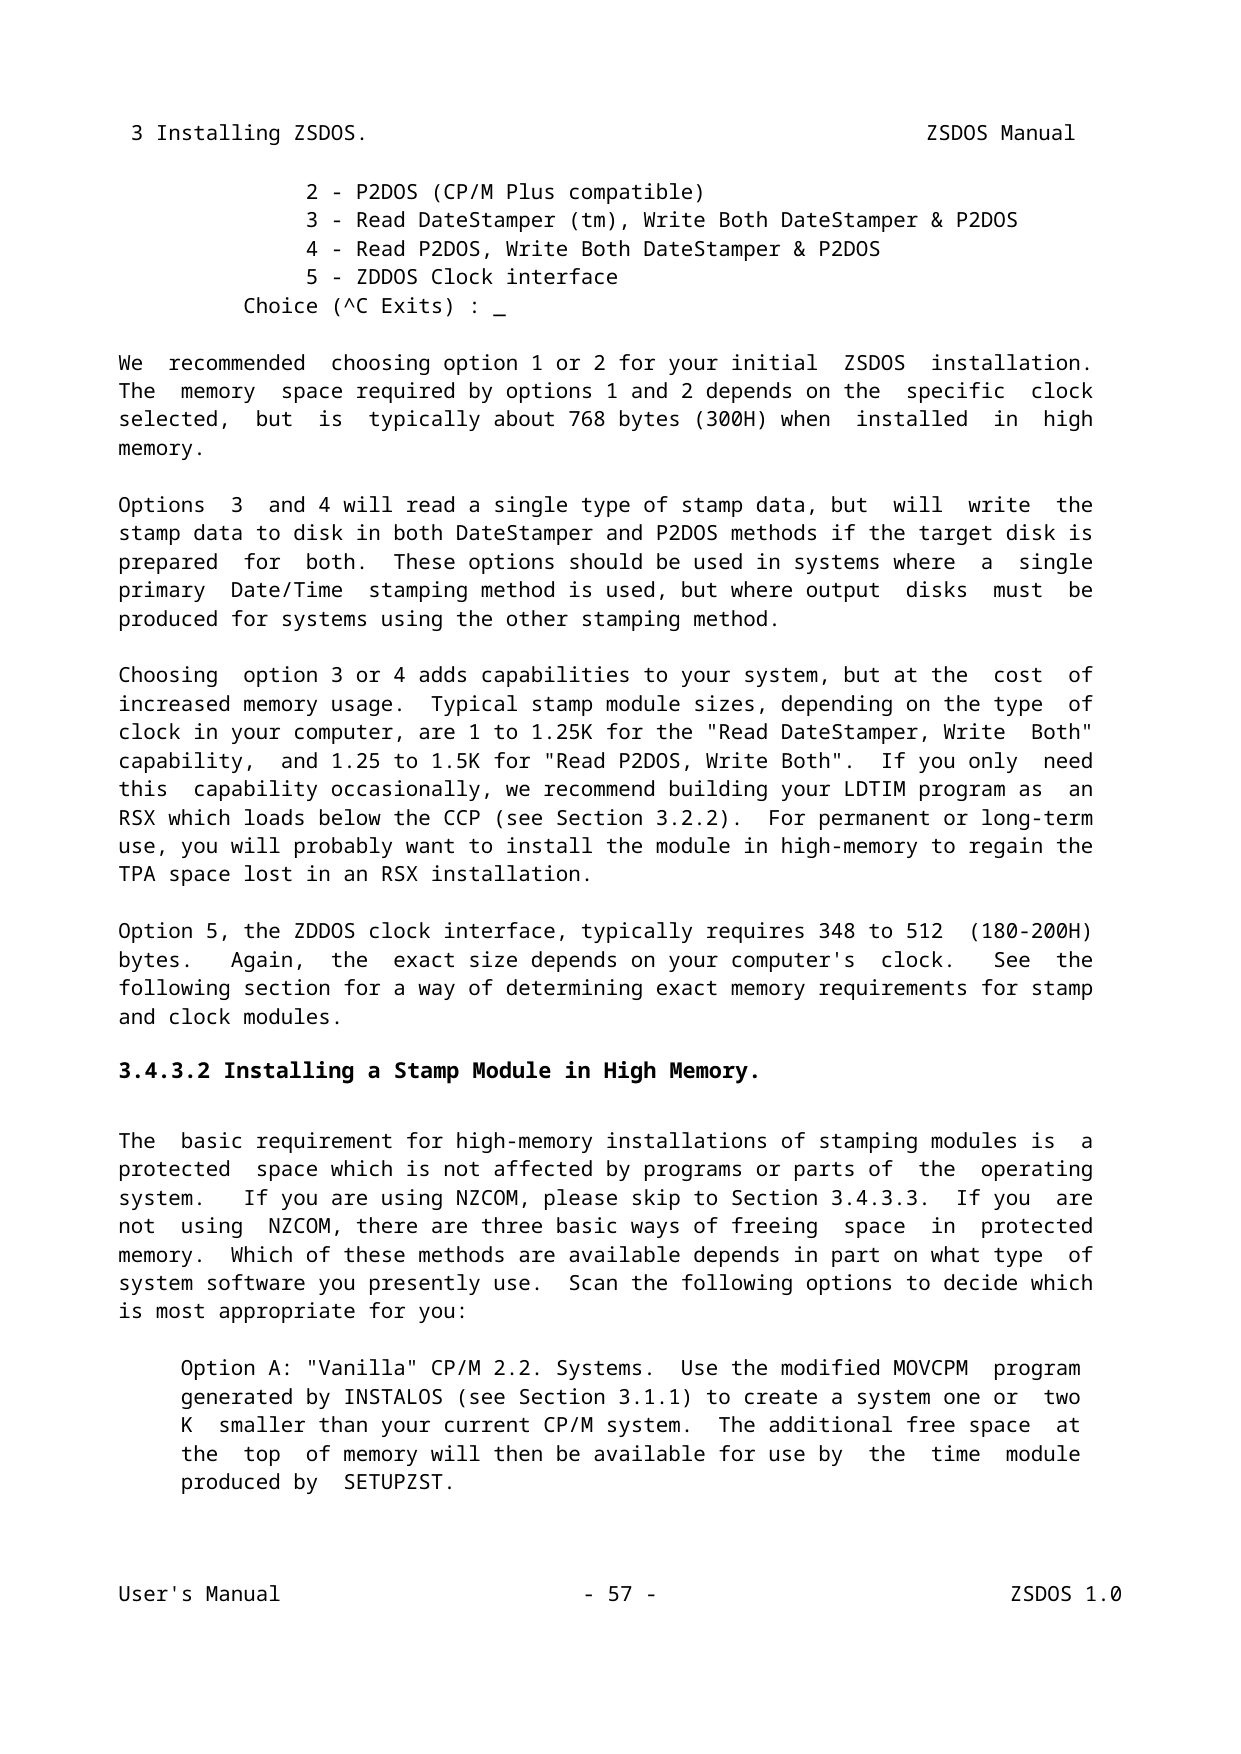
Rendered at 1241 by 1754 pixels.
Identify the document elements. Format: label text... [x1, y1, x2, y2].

text primary Date/Time stamping method is used, but where output disks must be [118, 575, 1122, 604]
text produced by SETUPZST. [118, 1467, 1122, 1496]
text The memory space required by options 1 and 2 depends on the specific clock [118, 376, 1122, 404]
text this capability occasionally, we recommend building your LDTIM program as an [118, 774, 1122, 803]
text system software you presently use. Scan the following options to decide which [118, 1268, 1122, 1297]
text 2 - P2DOS (CP/M Plus compatible) [118, 177, 1122, 206]
text The basic requirement for high-memory installations of stamping modules is a [118, 1126, 1122, 1154]
text produced for systems using the other stamping method. [118, 604, 1122, 632]
text not using NZCOM, there are three basic ways of freeing space in protected [118, 1211, 1122, 1240]
text RSX which loads below the CCP (see Section 3.2.2). For permanent or long-term [118, 803, 1122, 831]
text following section for a way of determining exact memory requirements for stamp [118, 973, 1122, 1002]
text capability, and 1.25 to 1.5K for "Read P2DOS, Write Both". If you only need [118, 746, 1122, 774]
text protected space which is not affected by programs or parts of the operating [118, 1154, 1122, 1183]
text stamp data to disk in both DateStamper and P2DOS methods if the target disk is [118, 518, 1122, 547]
text TPA space lost in an RSX installation. [118, 859, 1122, 888]
text Choosing option 3 or 4 adds capabilities to your system, but at the cost of [118, 661, 1122, 689]
text Options 3 and 4 will read a single type of stamp data, but will write the [118, 490, 1122, 518]
text Choice (^C Exits) : _ [118, 291, 1122, 319]
text 5 - ZDDOS Clock interface [118, 262, 1122, 291]
text the top of memory will then be available for use by the time module [118, 1439, 1122, 1467]
text We recommended choosing option 1 or 2 for your initial ZSDOS installation. [118, 348, 1122, 376]
text generated by INSTALOS (see Section 3.1.1) to create a system one or two [118, 1382, 1122, 1410]
text 4 - Read P2DOS, Write Both DateStamper & P2DOS [118, 234, 1122, 262]
text memory. Which of these methods are available depends in part on what type of [118, 1240, 1122, 1268]
text system. If you are using NZCOM, please skip to Section 3.4.3.3. If you are [118, 1183, 1122, 1211]
text Option A: "Vanilla" CP/M 2.2. Systems. Use the modified MOVCPM program [118, 1353, 1122, 1382]
text is most appropriate for you: [118, 1297, 1122, 1325]
text and clock modules. [118, 1002, 1122, 1030]
text increased memory usage. Typical stamp module sizes, depending on the type of [118, 689, 1122, 717]
text 3 - Read DateStamper (tm), Write Both DateStamper & P2DOS [118, 206, 1122, 234]
text use, you will probably want to install the module in high-memory to regain the [118, 831, 1122, 859]
subtitle 3.4.3.2 Installing a Stamp Module in High Memory. [118, 1055, 1122, 1085]
text prepared for both. These options should be used in systems where a single [118, 547, 1122, 575]
text clock in your computer, are 1 to 1.25K for the "Read DateStamper, Write Both" [118, 717, 1122, 746]
text bytes. Again, the exact size depends on your computer's clock. See the [118, 945, 1122, 973]
text memory. [118, 433, 1122, 461]
text selected, but is typically about 768 bytes (300H) when installed in high [118, 404, 1122, 433]
text Option 5, the ZDDOS clock interface, typically requires 348 to 512 (180-200H) [118, 916, 1122, 945]
text K smaller than your current CP/M system. The additional free space at [118, 1410, 1122, 1439]
